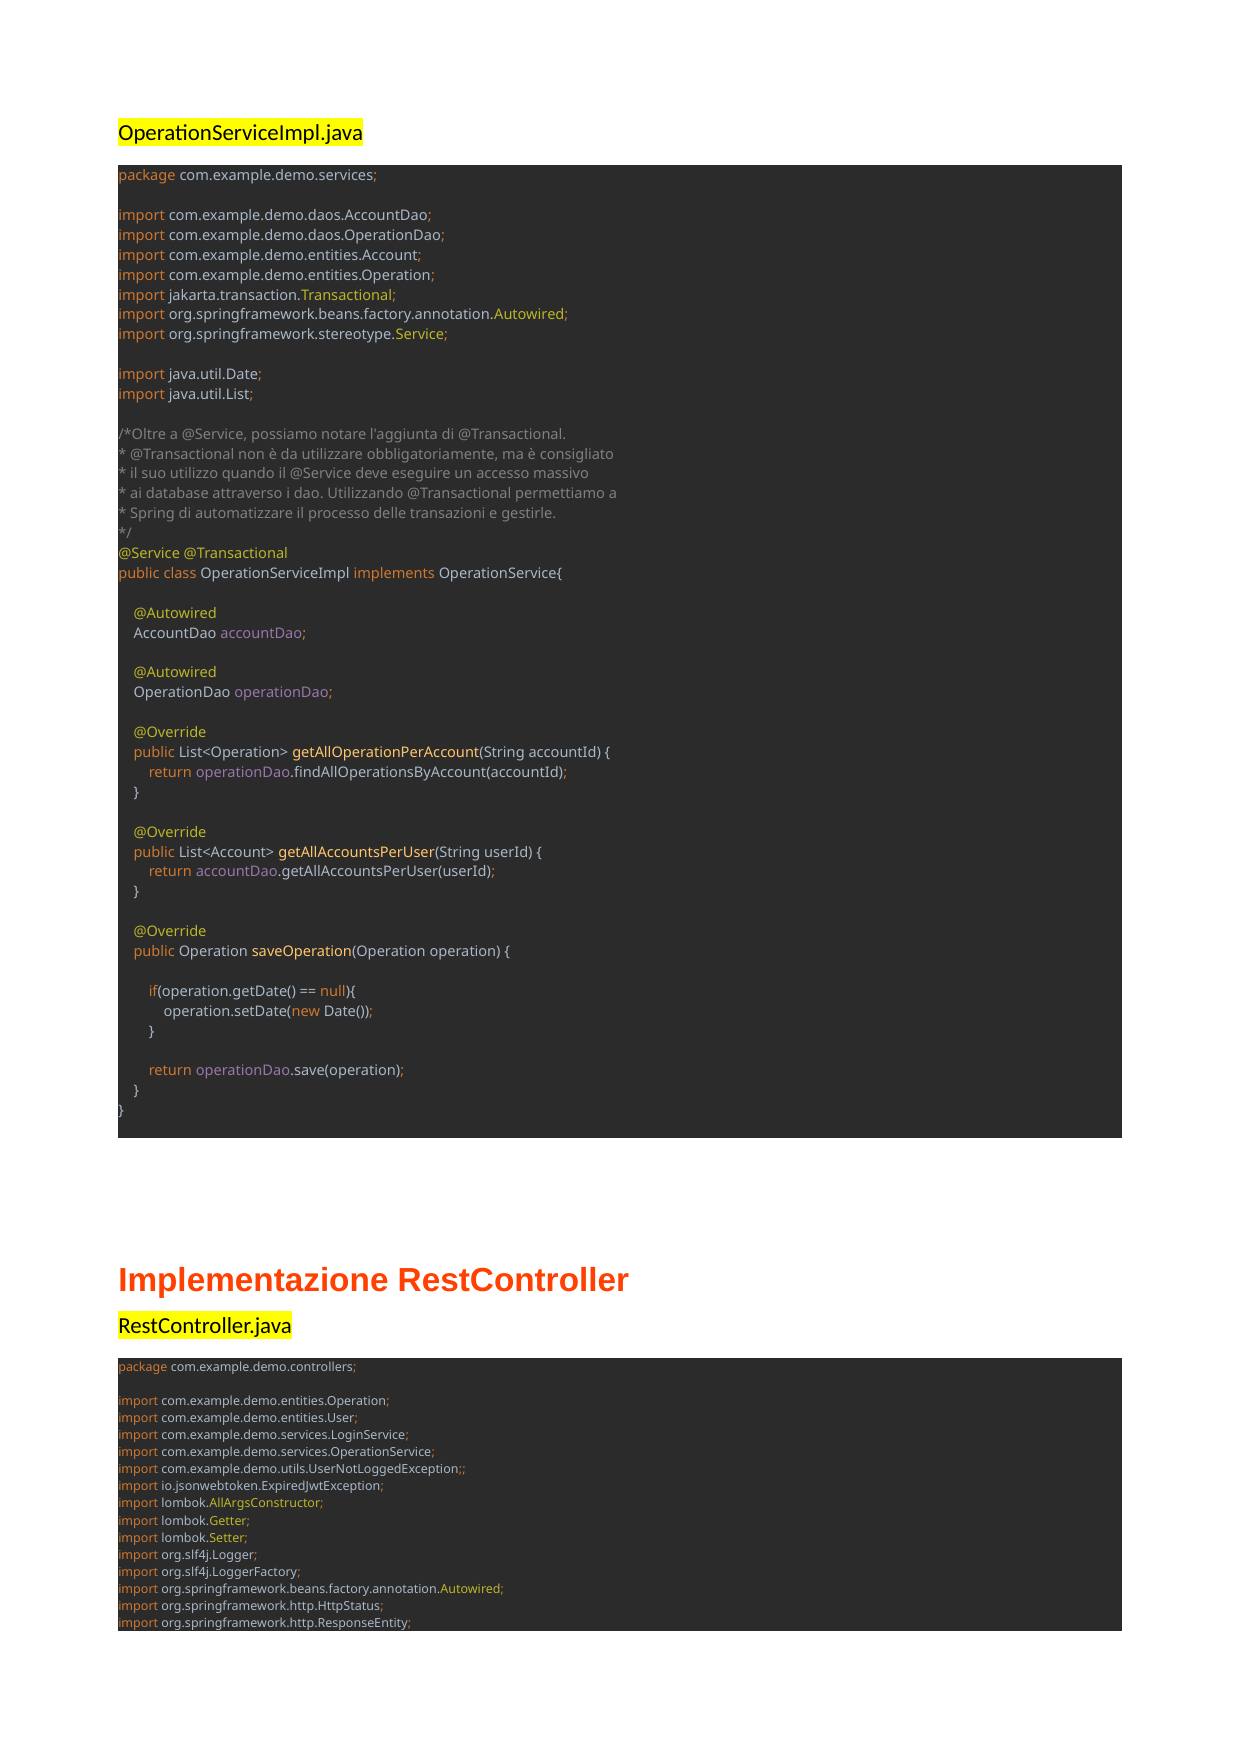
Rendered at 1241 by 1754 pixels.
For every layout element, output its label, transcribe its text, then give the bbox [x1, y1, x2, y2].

text package com.example.demo.controllers; import com.example.demo.entities.Operation; import com.example.demo.entities.User; import com.example.demo.services.LoginService; import com.example.demo.services.OperationService; import com.example.demo.utils.UserNotLoggedException;; import io.jsonwebtoken.ExpiredJwtException; import lombok.AllArgsConstructor; import lombok.Getter; import lombok.Setter; import org.slf4j.Logger; import org.slf4j.LoggerFactory; import org.springframework.beans.factory.annotation.Autowired; import org.springframework.http.HttpStatus; import org.springframework.http.ResponseEntity; [118, 1358, 1122, 1631]
subtitle Implementazione RestController [118, 1260, 1122, 1298]
text package com.example.demo.services; import com.example.demo.daos.AccountDao; import com.example.demo.daos.OperationDao; import com.example.demo.entities.Account; import com.example.demo.entities.Operation; import jakarta.transaction.Transactional; import org.springframework.beans.factory.annotation.Autowired; import org.springframework.stereotype.Service; import java.util.Date; import java.util.List; /*Oltre a @Service, possiamo notare l'aggiunta di @Transactional. * @Transactional non è da utilizzare obbligatoriamente, ma è consigliato * il suo utilizzo quando il @Service deve eseguire un accesso massivo * ai database attraverso i dao. Utilizzando @Transactional permettiamo a * Spring di automatizzare il processo delle transazioni e gestirle. */ @Service @Transactional public class OperationServiceImpl implements OperationService{ @Autowired AccountDao accountDao; @Autowired OperationDao operationDao; @Override public List<Operation> getAllOperationPerAccount(String accountId) { return operationDao.findAllOperationsByAccount(accountId); } @Override public List<Account> getAllAccountsPerUser(String userId) { return accountDao.getAllAccountsPerUser(userId); } @Override public Operation saveOperation(Operation operation) { if(operation.getDate() == null){ operation.setDate(new Date()); } return operationDao.save(operation); } } [118, 165, 1122, 1138]
text RestController.java [118, 1311, 1122, 1339]
text OperationServiceImpl.java [118, 118, 1122, 146]
